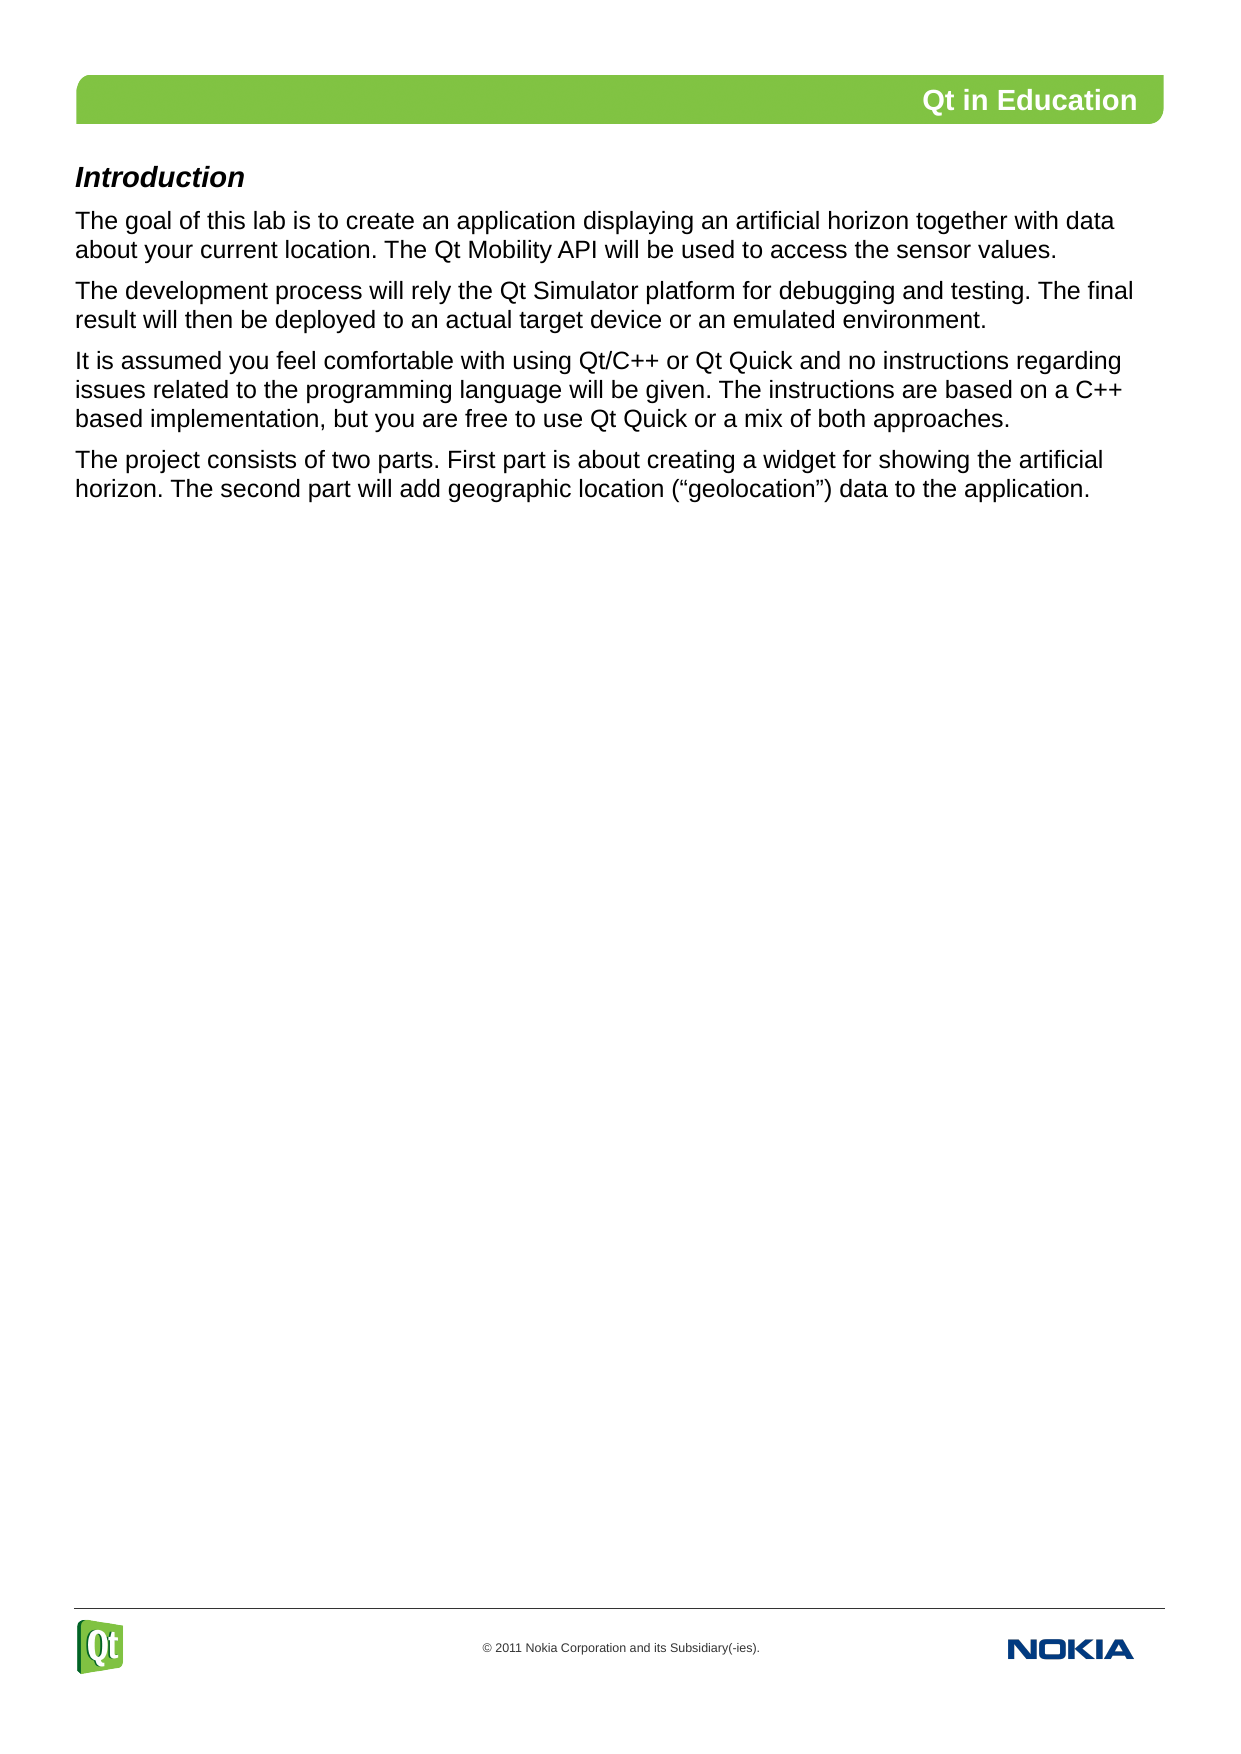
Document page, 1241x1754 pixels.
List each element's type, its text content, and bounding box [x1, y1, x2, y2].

text It is assumed you feel comfortable with using Qt/C++ or Qt Quick and no instructions regarding issues related to the programming language will be given. The instructions are based on a C++ based implementation, but you are free to use Qt Quick or a mix of both approaches. [75, 346, 1165, 432]
text The development process will rely the Qt Simulator platform for debugging and testing. The final result will then be deployed to an actual target device or an emulated environment. [75, 276, 1165, 333]
text The project consists of two parts. First part is about creating a widget for showing the artificial horizon. The second part will add geographic location (“geolocation”) data to the application. [75, 445, 1165, 502]
subtitle Introduction [75, 160, 1165, 193]
picture [978, 1610, 1164, 1688]
text The goal of this lab is to create an application displaying an artificial horizon together with data about your current location. The Qt Mobility API will be used to access the sensor values. [75, 206, 1165, 263]
picture [76, 75, 1164, 124]
picture [73, 1615, 127, 1679]
